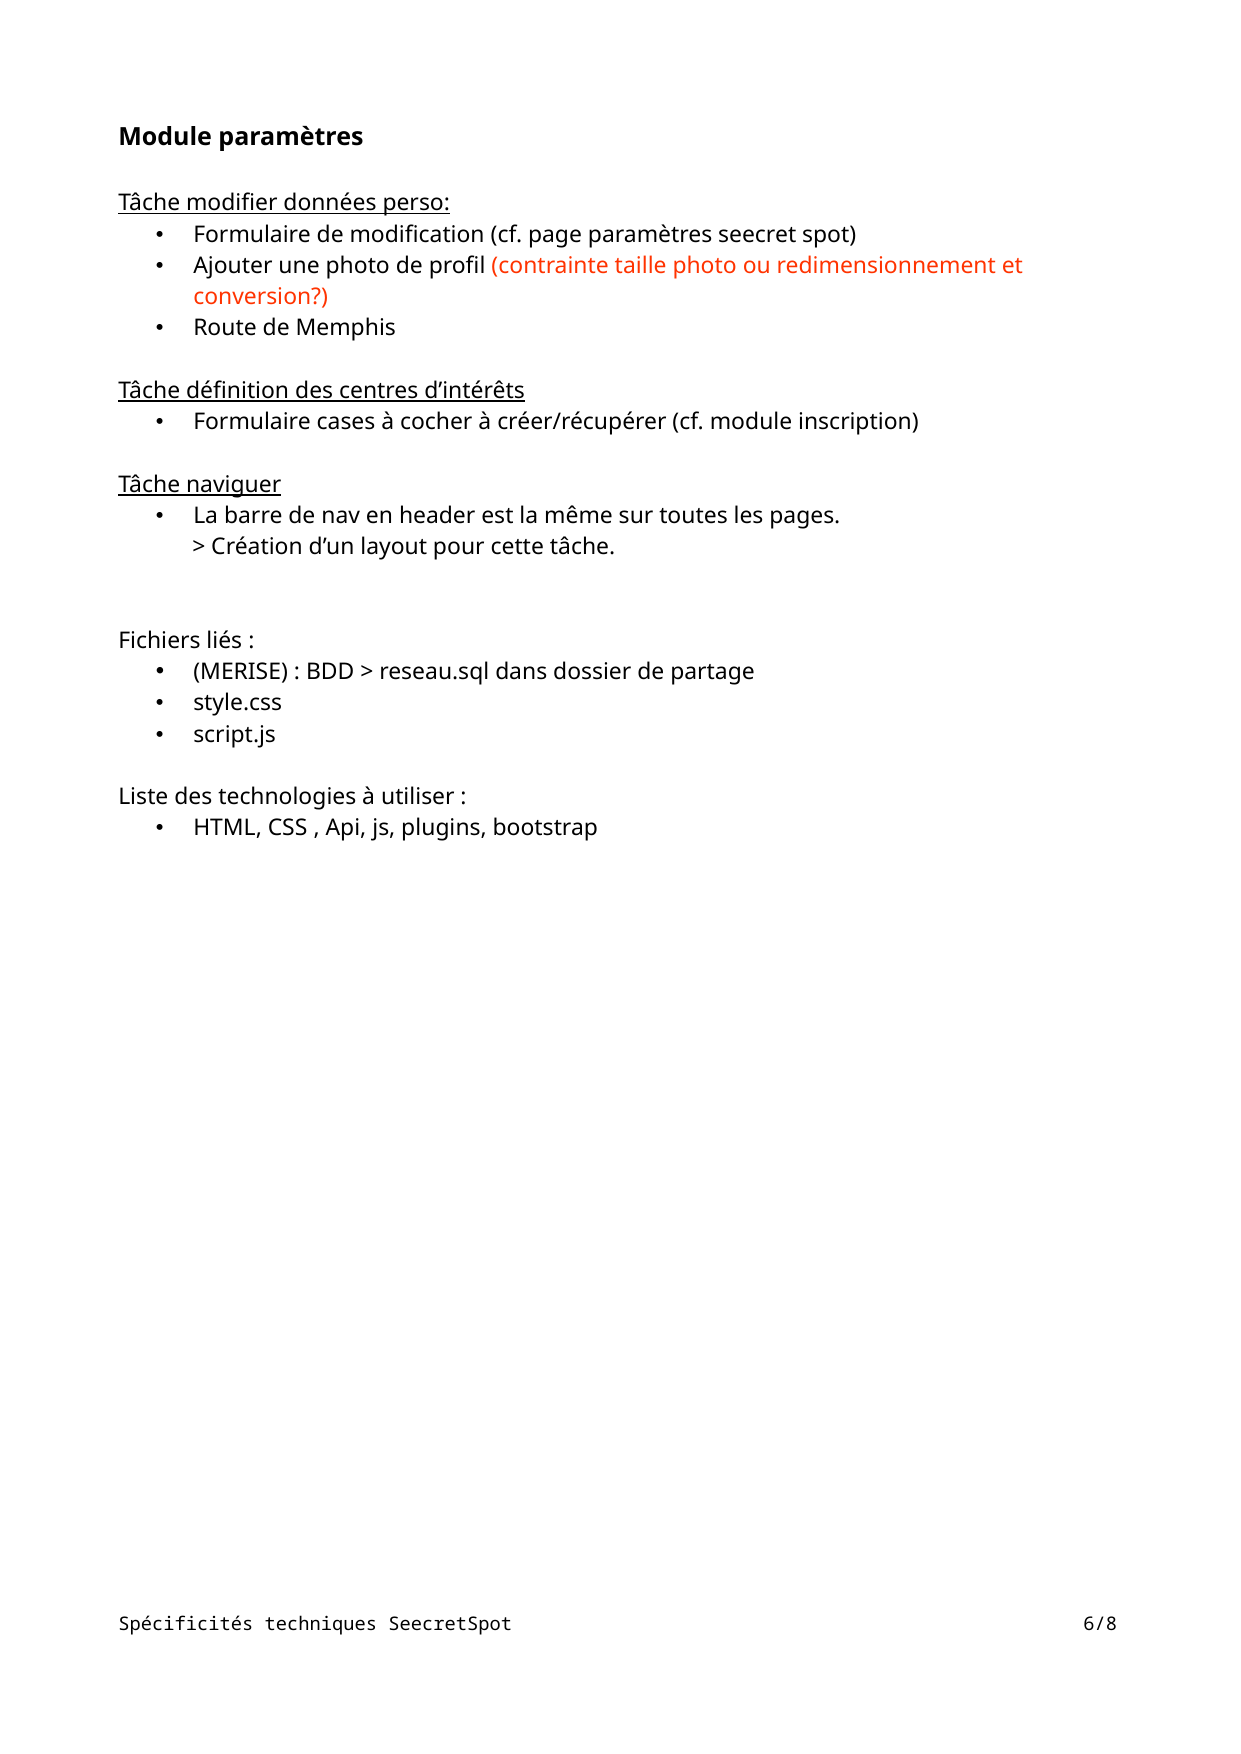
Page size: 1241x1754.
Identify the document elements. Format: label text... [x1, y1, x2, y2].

text Module paramètres [118, 118, 1122, 152]
list script.js [156, 717, 1122, 749]
list Ajouter une photo de profil (contrainte taille photo ou redimensionnement et conversion?) [156, 249, 1122, 311]
text Liste des technologies à utiliser : [118, 780, 1122, 811]
text Fichiers liés : [118, 624, 1122, 655]
text Tâche naviguer [118, 467, 1122, 499]
text > Création d’un layout pour cette tâche. [118, 530, 1122, 561]
list Formulaire de modification (cf. page paramètres seecret spot) [156, 217, 1122, 249]
text Tâche définition des centres d’intérêts [118, 374, 1122, 405]
list La barre de nav en header est la même sur toutes les pages. [156, 499, 1122, 530]
text Tâche modifier données perso: [118, 186, 1122, 217]
list style.css [156, 686, 1122, 717]
list Route de Memphis [156, 311, 1122, 342]
list (MERISE) : BDD > reseau.sql dans dossier de partage [156, 655, 1122, 686]
list HTML, CSS , Api, js, plugins, bootstrap [156, 811, 1122, 842]
list Formulaire cases à cocher à créer/récupérer (cf. module inscription) [156, 405, 1122, 436]
